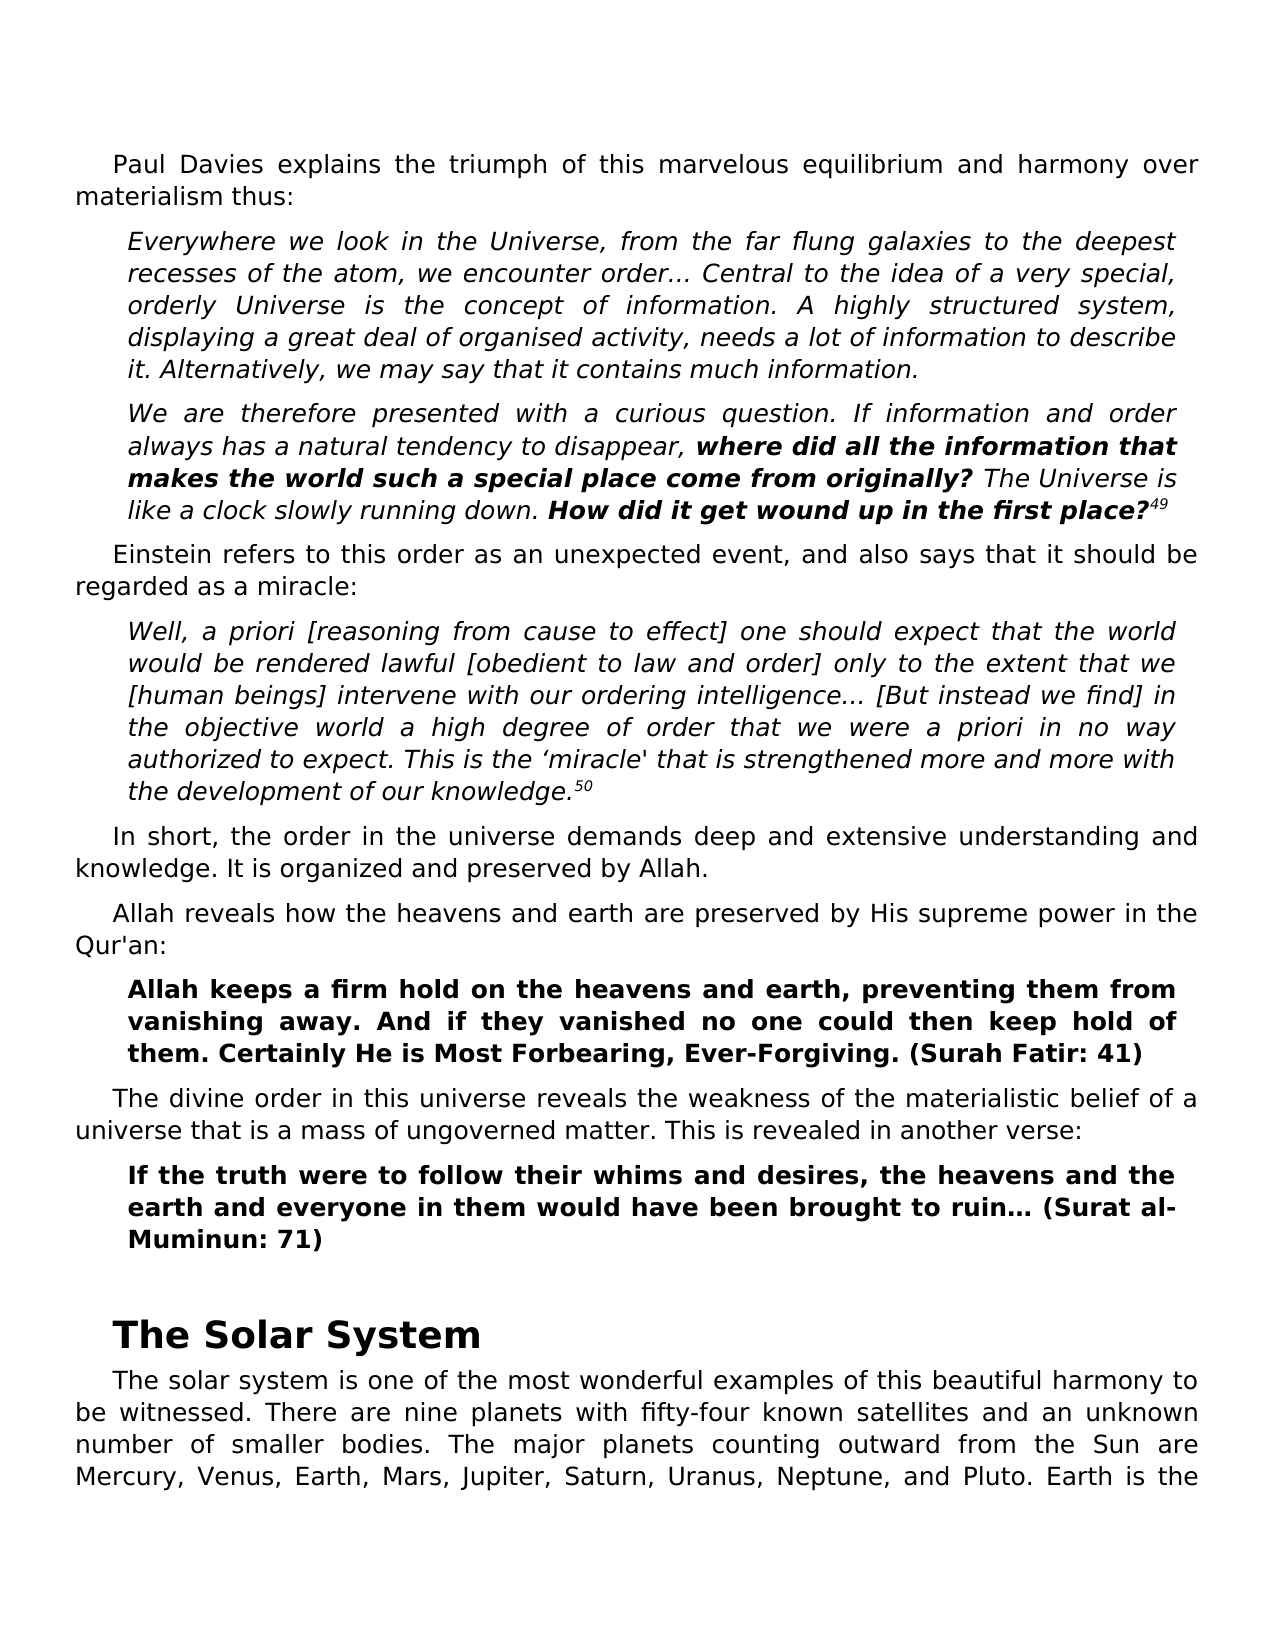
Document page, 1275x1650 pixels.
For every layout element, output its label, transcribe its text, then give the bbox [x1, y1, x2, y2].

subtitle The Solar System [112, 1314, 1200, 1358]
text Einstein refers to this order as an unexpected event, and also says that it should be regarded as a miracle: [75, 540, 1200, 602]
text Well, a priori [reasoning from cause to effect] one should expect that the world would be rendered lawful [obedient to law and order] only to the extent that we [human beings] intervene with our ordering intelligence... [But instead we find] in the objective world a high degree of order that we were a priori in no way authorized to expect. This is the ‘miracle' that is strengthened more and more with the development of our knowledge.50 [127, 617, 1177, 807]
text The solar system is one of the most wonderful examples of this beautiful harmony to be witnessed. There are nine planets with fifty-four known satellites and an unknown number of smaller bodies. The major planets counting outward from the Sun are Mercury, Venus, Earth, Mars, Jupiter, Saturn, Uranus, Neptune, and Pluto. Earth is the [75, 1366, 1200, 1492]
text Paul Davies explains the triumph of this marvelous equilibrium and harmony over materialism thus: [75, 150, 1200, 211]
text Allah keeps a firm hold on the heavens and earth, preventing them from vanishing away. And if they vanished no one could then keep hold of them. Certainly He is Most Forbearing, Ever-Forgiving. (Surah Fatir: 41) [127, 975, 1177, 1069]
text We are therefore presented with a curious question. If information and order always has a natural tendency to disappear, where did all the information that makes the world such a special place come from originally? The Universe is like a clock slowly running down. How did it get wound up in the first place?49 [127, 399, 1177, 525]
text If the truth were to follow their whims and desires, the heavens and the earth and everyone in them would have been brought to ruin… (Surat al-Muminun: 71) [127, 1161, 1177, 1254]
text The divine order in this universe reveals the weakness of the materialistic belief of a universe that is a mass of ungoverned matter. This is revealed in another verse: [75, 1084, 1200, 1145]
text Everywhere we look in the Universe, from the far flung galaxies to the deepest recesses of the atom, we encounter order... Central to the idea of a very special, orderly Universe is the concept of information. A highly structured system, displaying a great deal of organised activity, needs a lot of information to describe it. Alternatively, we may say that it contains much information. [127, 227, 1177, 384]
text In short, the order in the universe demands deep and extensive understanding and knowledge. It is organized and preserved by Allah. [75, 822, 1200, 883]
text Allah reveals how the heavens and earth are preserved by His supreme power in the Qur'an: [75, 899, 1200, 960]
